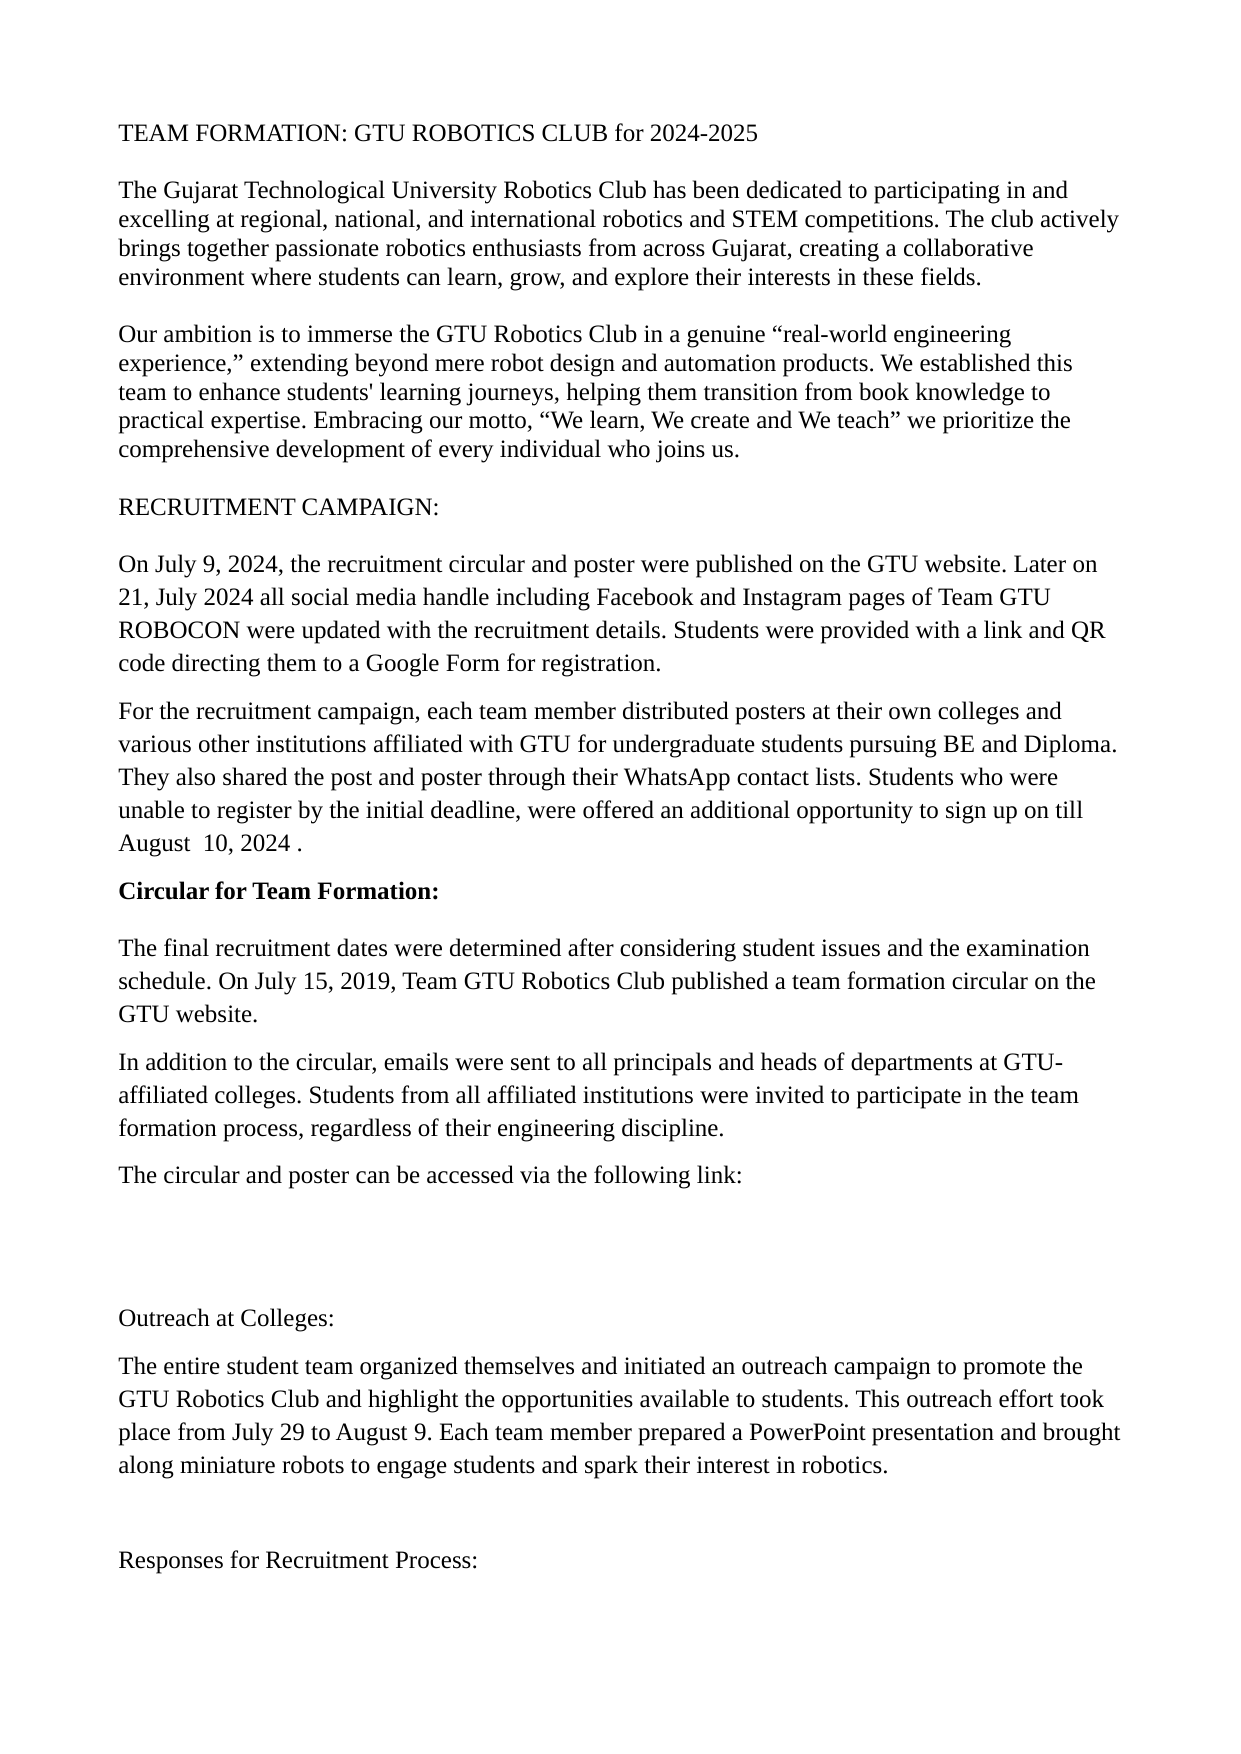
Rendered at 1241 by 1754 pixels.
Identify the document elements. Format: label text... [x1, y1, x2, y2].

text Outreach at Colleges: [118, 1303, 1122, 1332]
text The entire student team organized themselves and initiated an outreach campaign to promote the GTU Robotics Club and highlight the opportunities available to students. This outreach effort took place from July 29 to August 9. Each team member prepared a PowerPoint presentation and brought along miniature robots to engage students and spark their interest in robotics. [118, 1351, 1122, 1479]
text The circular and poster can be accessed via the following link: [118, 1161, 1122, 1189]
text RECRUITMENT CAMPAIGN: [118, 492, 1122, 521]
text The Gujarat Technological University Robotics Club has been dedicated to participating in and excelling at regional, national, and international robotics and STEM competitions. The club actively brings together passionate robotics enthusiasts from across Gujarat, creating a collaborative environment where students can learn, grow, and explore their interests in these fields. [118, 176, 1122, 291]
text The final recruitment dates were determined after considering student issues and the examination schedule. On July 15, 2019, Team GTU Robotics Club published a team formation circular on the GTU website. [118, 933, 1122, 1028]
text Our ambition is to immerse the GTU Robotics Club in a genuine “real-world engineering experience,” extending beyond mere robot design and automation products. We established this team to enhance students' learning journeys, helping them transition from book knowledge to practical expertise. Embracing our motto, “We learn, We create and We teach” we prioritize the comprehensive development of every individual who joins us. [118, 319, 1122, 463]
text For the recruitment campaign, each team member distributed posters at their own colleges and various other institutions affiliated with GTU for undergraduate students pursuing BE and Diploma. They also shared the post and poster through their WhatsApp contact lists. Students who were unable to register by the initial deadline, were offered an additional opportunity to sign up on till August 10, 2024 . [118, 696, 1122, 857]
text Circular for Team Formation: [118, 876, 1122, 904]
text On July 9, 2024, the recruitment circular and poster were published on the GTU website. Later on 21, July 2024 all social media handle including Facebook and Instagram pages of Team GTU ROBOCON were updated with the recruitment details. Students were provided with a link and QR code directing them to a Google Form for registration. [118, 549, 1122, 677]
text TEAM FORMATION: GTU ROBOTICS CLUB for 2024-2025 [118, 118, 1122, 147]
text Responses for Recruitment Process: [118, 1545, 1122, 1574]
text In addition to the circular, emails were sent to all principals and heads of departments at GTU-affiliated colleges. Students from all affiliated institutions were invited to participate in the team formation process, regardless of their engineering discipline. [118, 1047, 1122, 1142]
